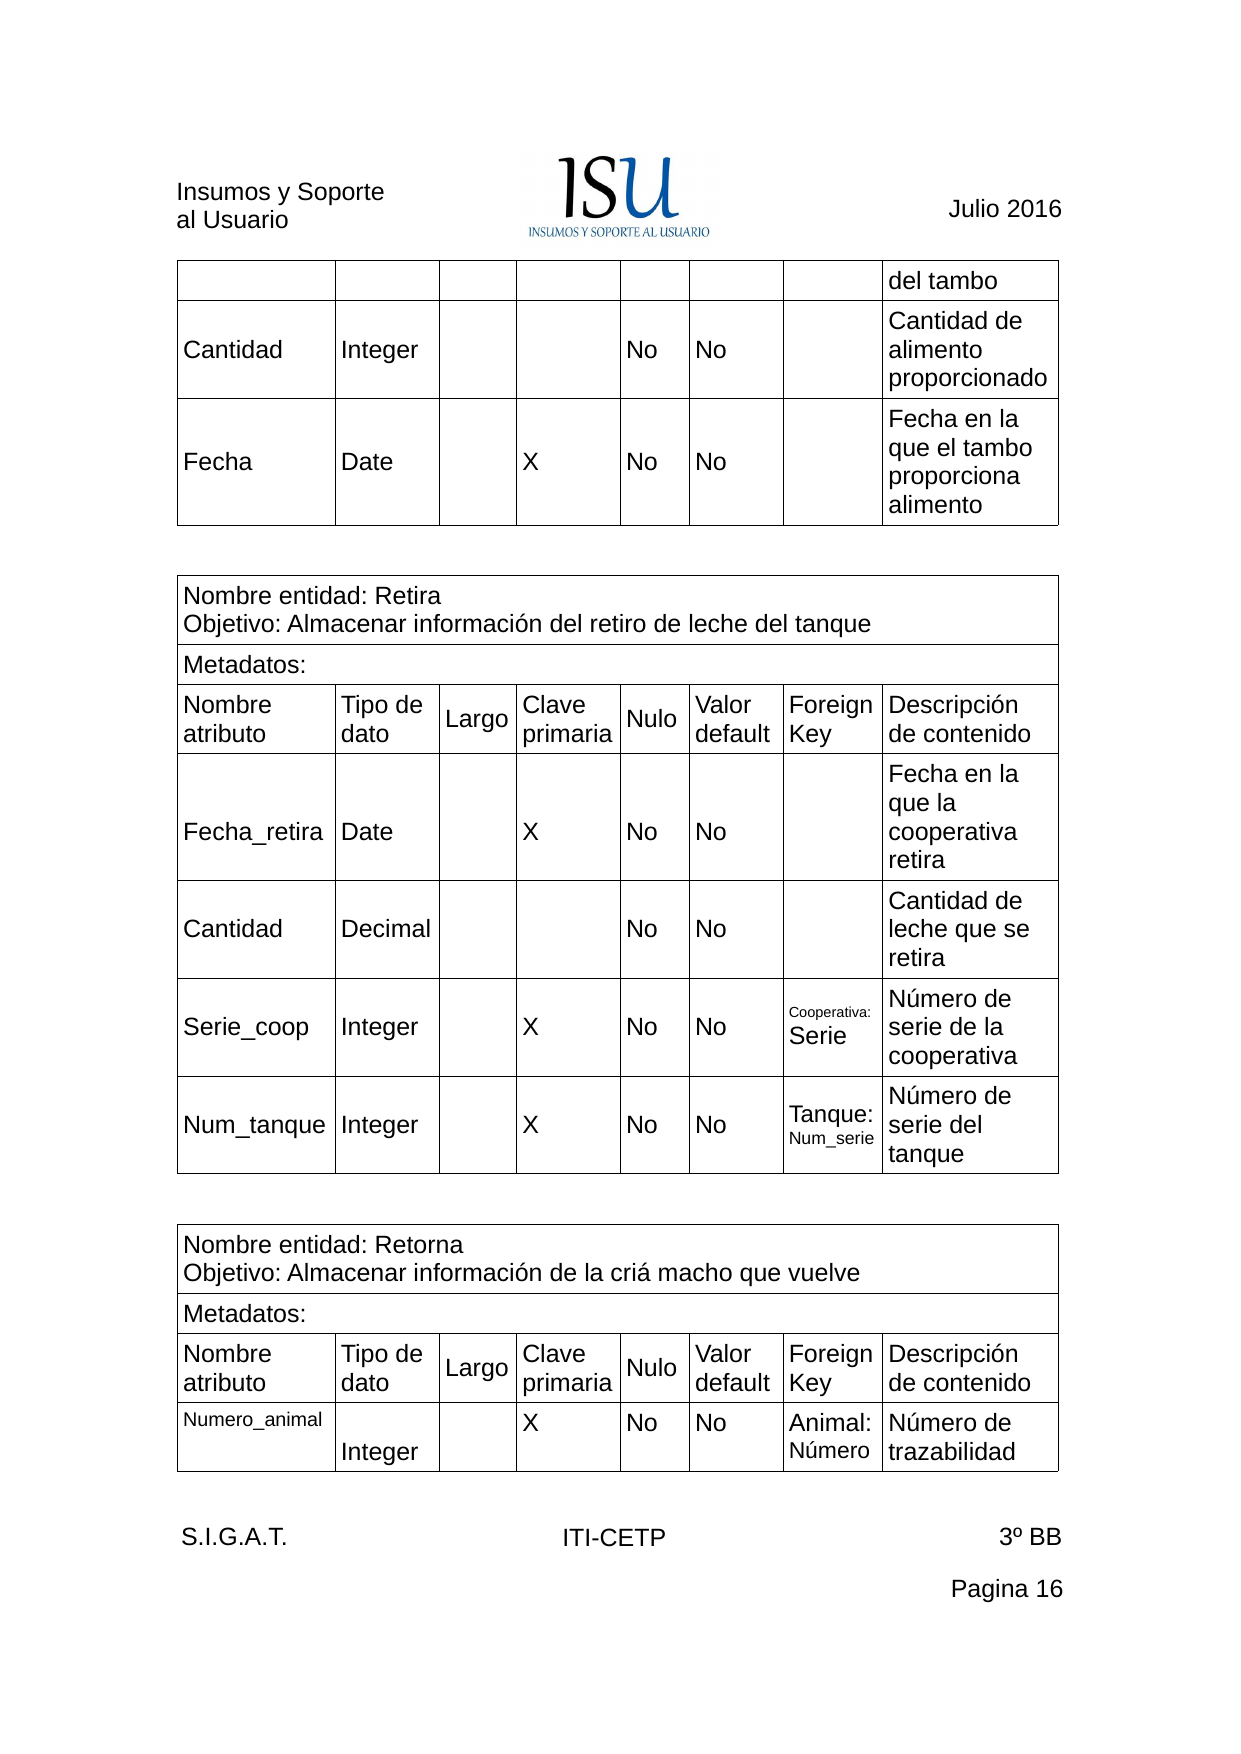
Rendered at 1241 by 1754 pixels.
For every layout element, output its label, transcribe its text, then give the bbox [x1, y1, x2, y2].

table_cell [517, 261, 620, 300]
table_cell [784, 301, 882, 398]
table_cell X [517, 979, 620, 1076]
table_cell No [621, 399, 689, 524]
table_cell [784, 754, 882, 880]
table_cell No [690, 399, 783, 524]
table_cell del tambo [883, 261, 1058, 300]
table_cell [517, 301, 620, 398]
table_cell Nombre atributo [178, 685, 335, 753]
table_cell No [690, 754, 783, 880]
table_cell No [690, 1403, 783, 1471]
table_cell No [621, 881, 689, 978]
table_cell Largo [440, 1334, 516, 1402]
table_cell Numero_animal [178, 1403, 335, 1471]
table_cell Nulo [621, 1334, 689, 1402]
table_cell Largo [440, 685, 516, 753]
table_cell Fecha en la que la cooperativa retira [883, 754, 1058, 880]
table_cell No [690, 881, 783, 978]
table_cell Descripción de contenido [883, 685, 1058, 753]
table_cell Cantidad de leche que se retira [883, 881, 1058, 978]
table_cell Metadatos: [178, 645, 1058, 684]
table_cell [440, 881, 516, 978]
table_cell Integer [336, 1077, 439, 1173]
table_cell No [621, 754, 689, 880]
table_cell [440, 261, 516, 300]
picture [517, 138, 723, 252]
table_cell Decimal [336, 881, 439, 978]
table_cell Cantidad [178, 301, 335, 398]
table_cell [440, 754, 516, 880]
table_cell Integer [336, 979, 439, 1076]
table_cell X [517, 1403, 620, 1471]
table_cell Número de trazabilidad [883, 1403, 1058, 1471]
table_cell Tanque: Num_serie [784, 1077, 882, 1173]
table_cell [336, 261, 439, 300]
table_cell [440, 301, 516, 398]
table_cell [621, 261, 689, 300]
table_header Nombre entidad: Retorna Objetivo: Almacenar información de la criá macho que vuelve [178, 1225, 1058, 1293]
table_cell No [690, 301, 783, 398]
table_cell [784, 261, 882, 300]
table_cell No [690, 979, 783, 1076]
table_cell Cooperativa: Serie [784, 979, 882, 1076]
table_cell Fecha_retira [178, 754, 335, 880]
table_cell Serie_coop [178, 979, 335, 1076]
table_cell Integer [336, 301, 439, 398]
table_cell Metadatos: [178, 1294, 1058, 1333]
table_cell [440, 979, 516, 1076]
table_cell Valor default [690, 1334, 783, 1402]
table_cell [517, 881, 620, 978]
table_cell Integer [336, 1403, 439, 1471]
table_cell Date [336, 754, 439, 880]
table_header Nombre entidad: Retira Objetivo: Almacenar información del retiro de leche del tanque [178, 576, 1058, 644]
table_cell Num_tanque [178, 1077, 335, 1173]
table_cell Número de serie de la cooperativa [883, 979, 1058, 1076]
table_cell Nombre atributo [178, 1334, 335, 1402]
table_cell Número de serie del tanque [883, 1077, 1058, 1173]
table_cell No [621, 301, 689, 398]
table_cell Tipo de dato [336, 1334, 439, 1402]
table_cell Valor default [690, 685, 783, 753]
table_cell No [621, 979, 689, 1076]
table_cell X [517, 754, 620, 880]
table_cell [690, 261, 783, 300]
table_cell No [621, 1077, 689, 1173]
table_cell Descripción de contenido [883, 1334, 1058, 1402]
table_cell [440, 1403, 516, 1471]
table_cell X [517, 1077, 620, 1173]
table_cell [440, 1077, 516, 1173]
table_cell Clave primaria [517, 1334, 620, 1402]
table_cell Cantidad de alimento proporcionado [883, 301, 1058, 398]
table_cell Clave primaria [517, 685, 620, 753]
table_cell Date [336, 399, 439, 524]
table_cell Foreign Key [784, 685, 882, 753]
table_cell [178, 261, 335, 300]
table_cell [784, 881, 882, 978]
table_cell Foreign Key [784, 1334, 882, 1402]
table_cell Nulo [621, 685, 689, 753]
table_cell No [690, 1077, 783, 1173]
table_cell X [517, 399, 620, 524]
table_cell [784, 399, 882, 524]
table_cell Animal: Número [784, 1403, 882, 1471]
table_cell Tipo de dato [336, 685, 439, 753]
table_cell No [621, 1403, 689, 1471]
table_cell Cantidad [178, 881, 335, 978]
table_cell [440, 399, 516, 524]
table_cell Fecha [178, 399, 335, 524]
table_cell Fecha en la que el tambo proporciona alimento [883, 399, 1058, 524]
